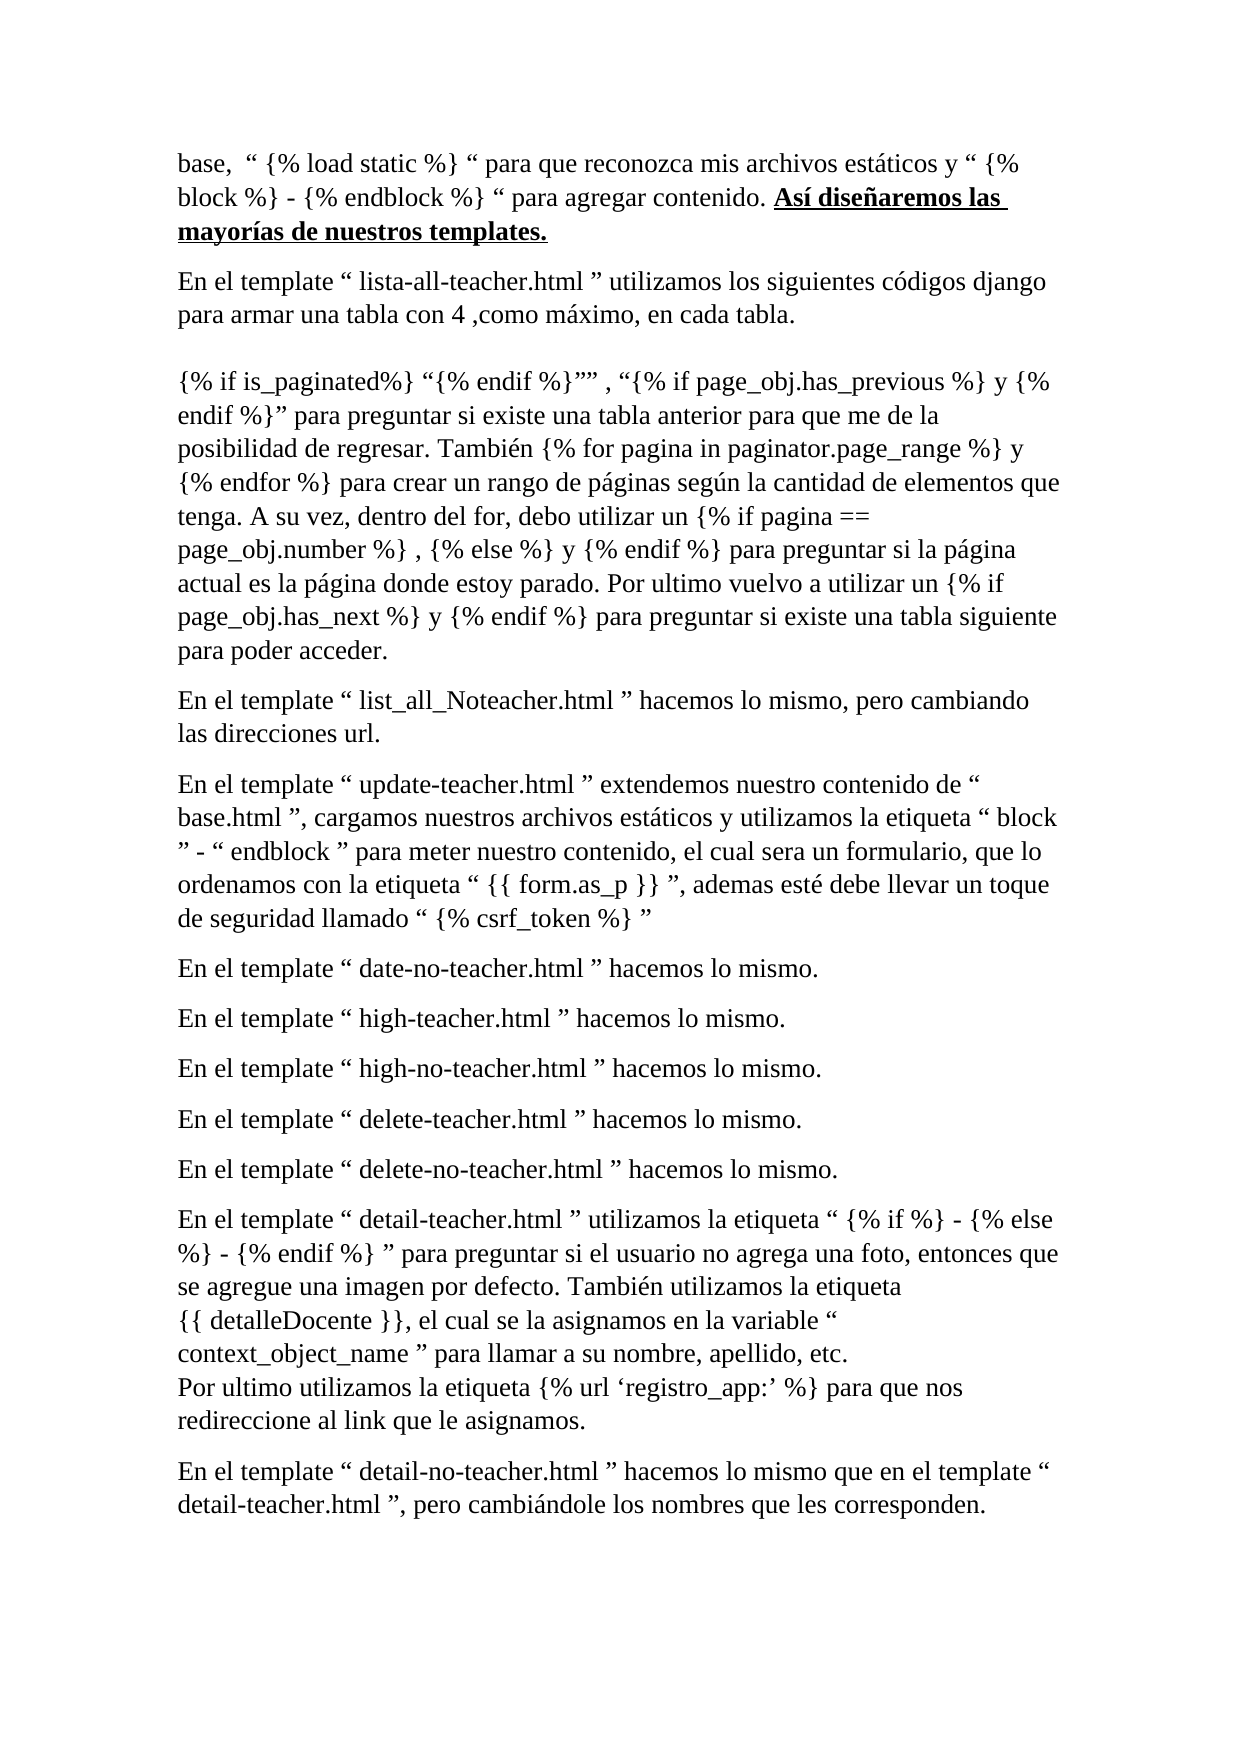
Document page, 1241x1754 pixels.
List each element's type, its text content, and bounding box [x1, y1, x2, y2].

text En el template “ high-teacher.html ” hacemos lo mismo. [177, 1002, 1063, 1033]
text En el template “ detail-no-teacher.html ” hacemos lo mismo que en el template “ detail-teacher.html ”, pero cambiándole los nombres que les corresponden. [177, 1455, 1063, 1519]
text En el template “ delete-no-teacher.html ” hacemos lo mismo. [177, 1153, 1063, 1184]
text En el template “ detail-teacher.html ” utilizamos la etiqueta “ {% if %} - {% else %} - {% endif %} ” para preguntar si el usuario no agrega una foto, entonces que se agregue una imagen por defecto. También utilizamos la etiqueta {{ detalleDocente }}, el cual se la asignamos en la variable “ context_object_name ” para llamar a su nombre, apellido, etc. Por ultimo utilizamos la etiqueta {% url ‘registro_app:’ %} para que nos redireccione al link que le asignamos. [177, 1203, 1063, 1436]
text En el template “ high-no-teacher.html ” hacemos lo mismo. [177, 1053, 1063, 1084]
text En el template “ delete-teacher.html ” hacemos lo mismo. [177, 1103, 1063, 1134]
text En el template “ date-no-teacher.html ” hacemos lo mismo. [177, 952, 1063, 983]
text En el template “ list_all_Noteacher.html ” hacemos lo mismo, pero cambiando las direcciones url. [177, 684, 1063, 749]
text En el template “ update-teacher.html ” extendemos nuestro contenido de “ base.html ”, cargamos nuestros archivos estáticos y utilizamos la etiqueta “ block ” - “ endblock ” para meter nuestro contenido, el cual sera un formulario, que lo ordenamos con la etiqueta “ {{ form.as_p }} ”, ademas esté debe llevar un toque de seguridad llamado “ {% csrf_token %} ” [177, 768, 1063, 933]
text base, “ {% load static %} “ para que reconozca mis archivos estáticos y “ {% block %} - {% endblock %} “ para agregar contenido. Así diseñaremos las mayorías de nuestros templates. [177, 148, 1063, 246]
text En el template “ lista-all-teacher.html ” utilizamos los siguientes códigos django para armar una tabla con 4 ,como máximo, en cada tabla. {% if is_paginated%} “{% endif %}”” , “{% if page_obj.has_previous %} y {% endif %}” para preguntar si existe una tabla anterior para que me de la posibilidad de regresar. También {% for pagina in paginator.page_range %} y {% endfor %} para crear un rango de páginas según la cantidad de elementos que tenga. A su vez, dentro del for, debo utilizar un {% if pagina == page_obj.number %} , {% else %} y {% endif %} para preguntar si la página actual es la página donde estoy parado. Por ultimo vuelvo a utilizar un {% if page_obj.has_next %} y {% endif %} para preguntar si existe una tabla siguiente para poder acceder. [177, 265, 1063, 665]
